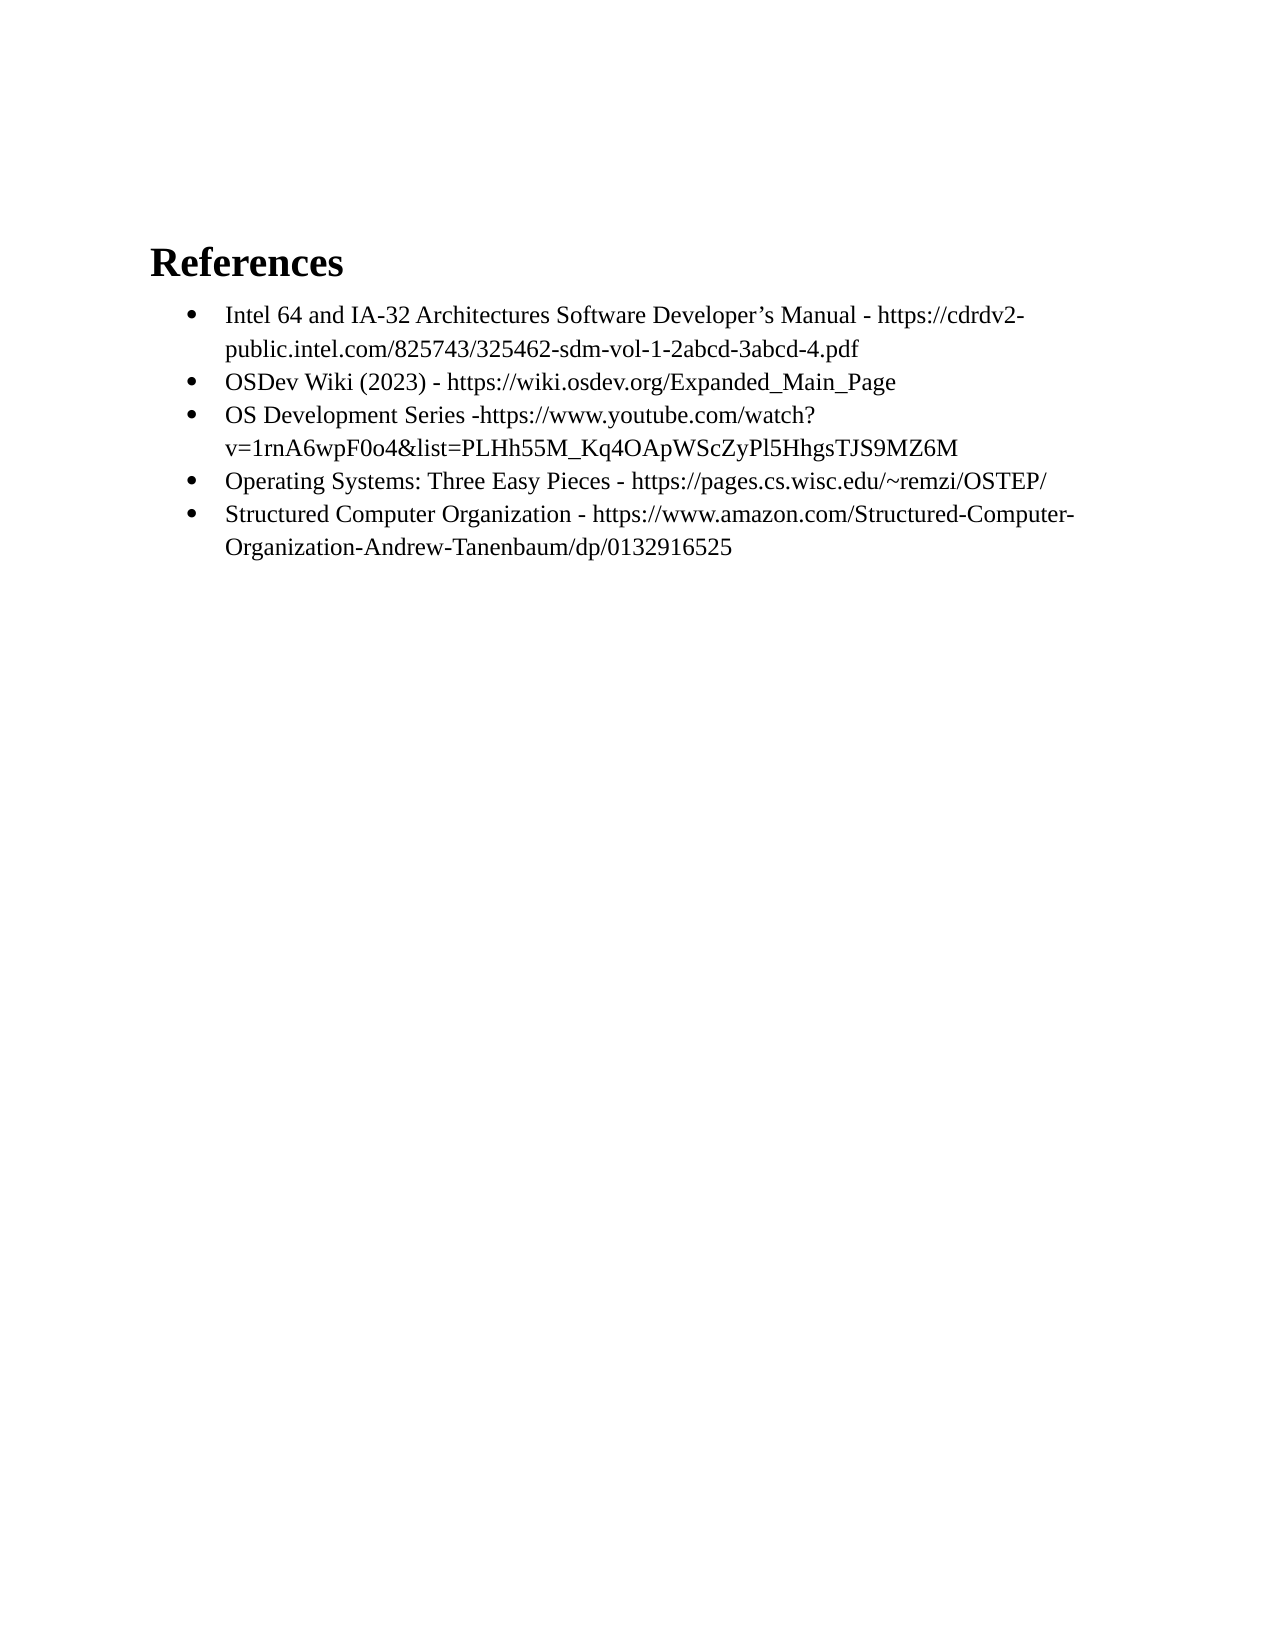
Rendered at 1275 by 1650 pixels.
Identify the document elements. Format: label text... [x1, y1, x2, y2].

list Operating Systems: Three Easy Pieces - https://pages.cs.wisc.edu/~remzi/OSTEP/ [187, 466, 1125, 494]
subtitle References [150, 237, 1125, 285]
list Intel 64 and IA-32 Architectures Software Developer’s Manual - https://cdrdv2-public.intel.com/825743/325462-sdm-vol-1-2abcd-3abcd-4.pdf [187, 301, 1125, 362]
list OS Development Series -https://www.youtube.com/watch?v=1rnA6wpF0o4&list=PLHh55M_Kq4OApWScZyPl5HhgsTJS9MZ6M [187, 400, 1125, 461]
list OSDev Wiki (2023) - https://wiki.osdev.org/Expanded_Main_Page [187, 367, 1125, 395]
list Structured Computer Organization - https://www.amazon.com/Structured-Computer-Organization-Andrew-Tanenbaum/dp/0132916525 [187, 499, 1125, 561]
